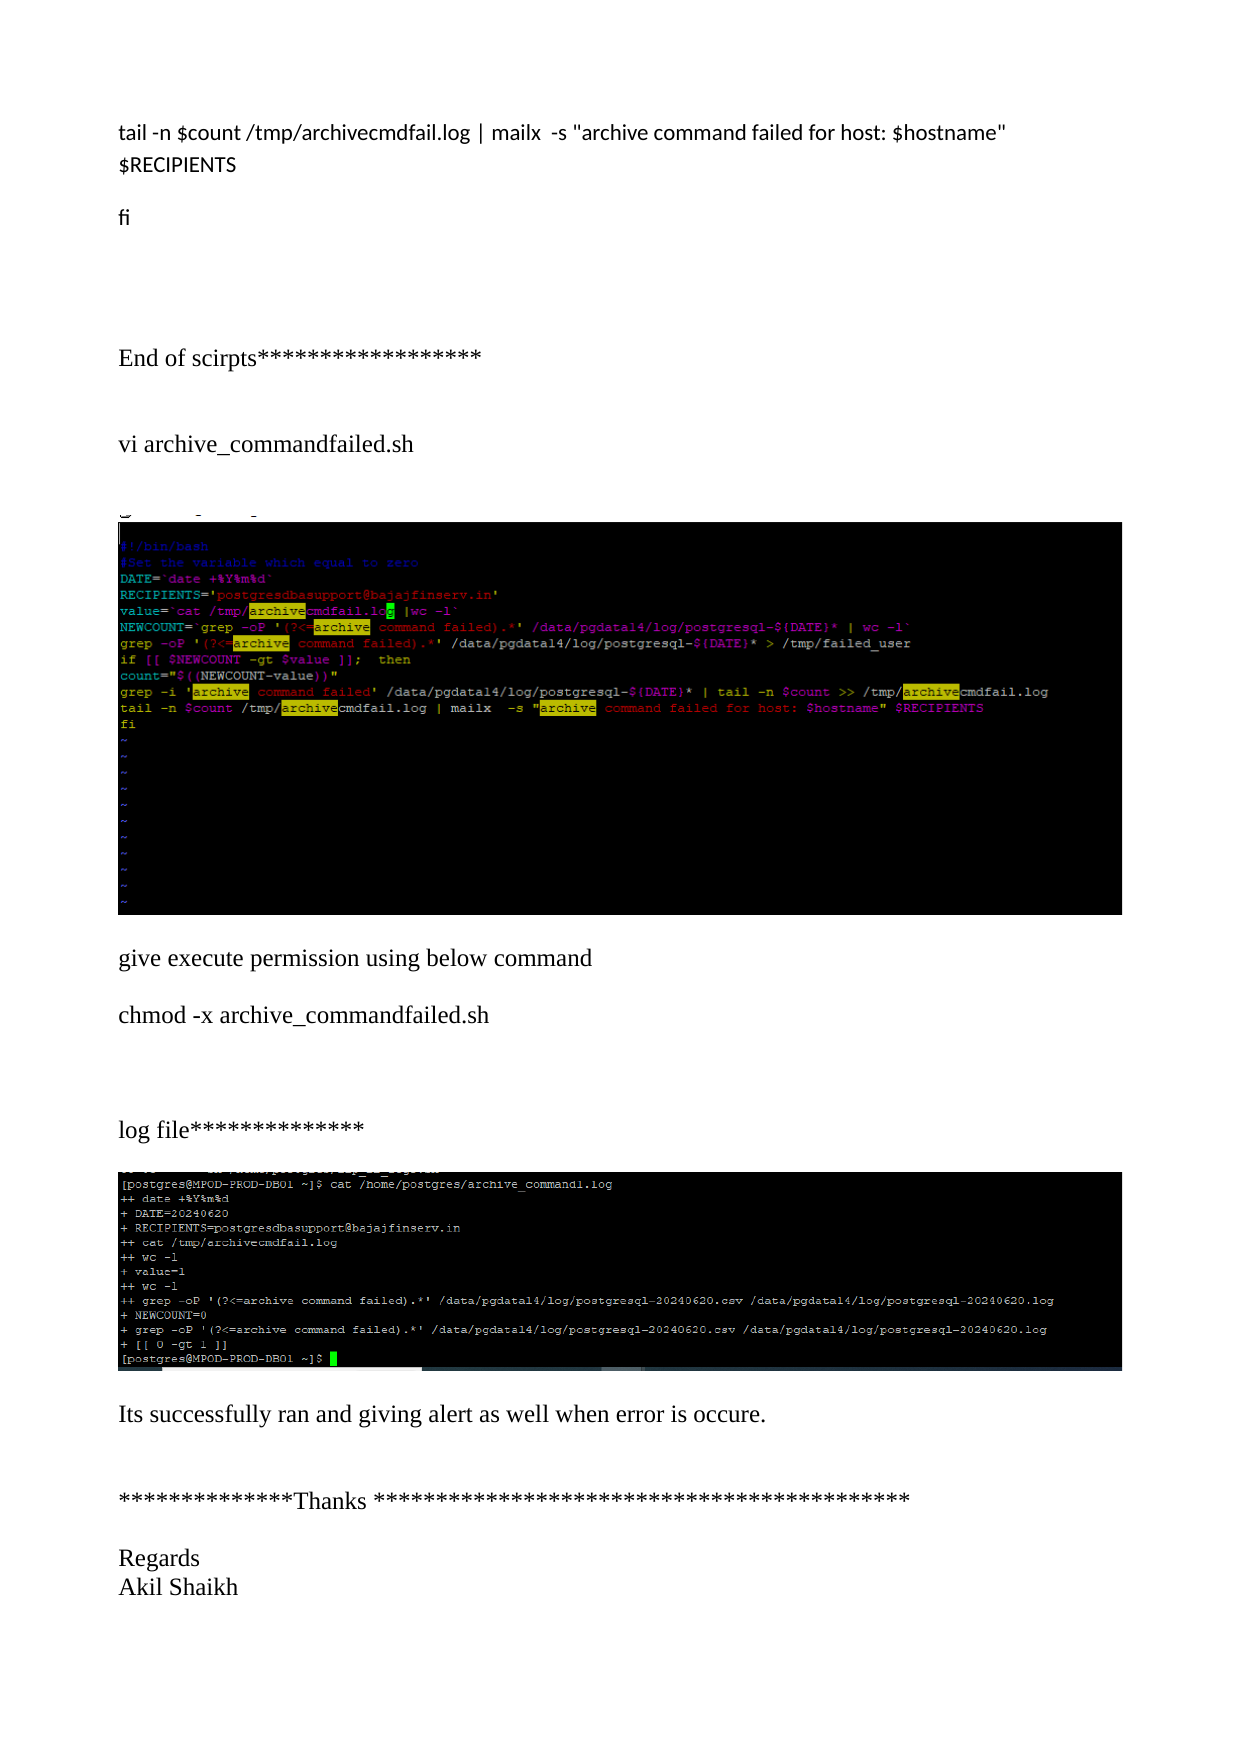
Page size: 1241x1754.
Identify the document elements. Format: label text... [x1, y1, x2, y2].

picture [118, 515, 1123, 915]
text Regards [118, 1543, 1122, 1572]
text chmod -x archive_commandfailed.sh [118, 1000, 1122, 1029]
text fi [118, 203, 1122, 231]
text End of scirpts****************** [118, 343, 1122, 371]
text **************Thanks ******************************************* [118, 1486, 1122, 1514]
text log file************** [118, 1115, 1122, 1144]
text Its successfully ran and giving alert as well when error is occure. [118, 1371, 1122, 1428]
text tail -n $count /tmp/archivecmdfail.log | mailx -s "archive command failed for host: $hostname" $RECIPIENTS [118, 118, 1122, 178]
text give execute permission using below command [118, 943, 1122, 972]
text Akil Shaikh [118, 1572, 1122, 1601]
text vi archive_commandfailed.sh [118, 429, 1122, 458]
picture [118, 1172, 1123, 1371]
